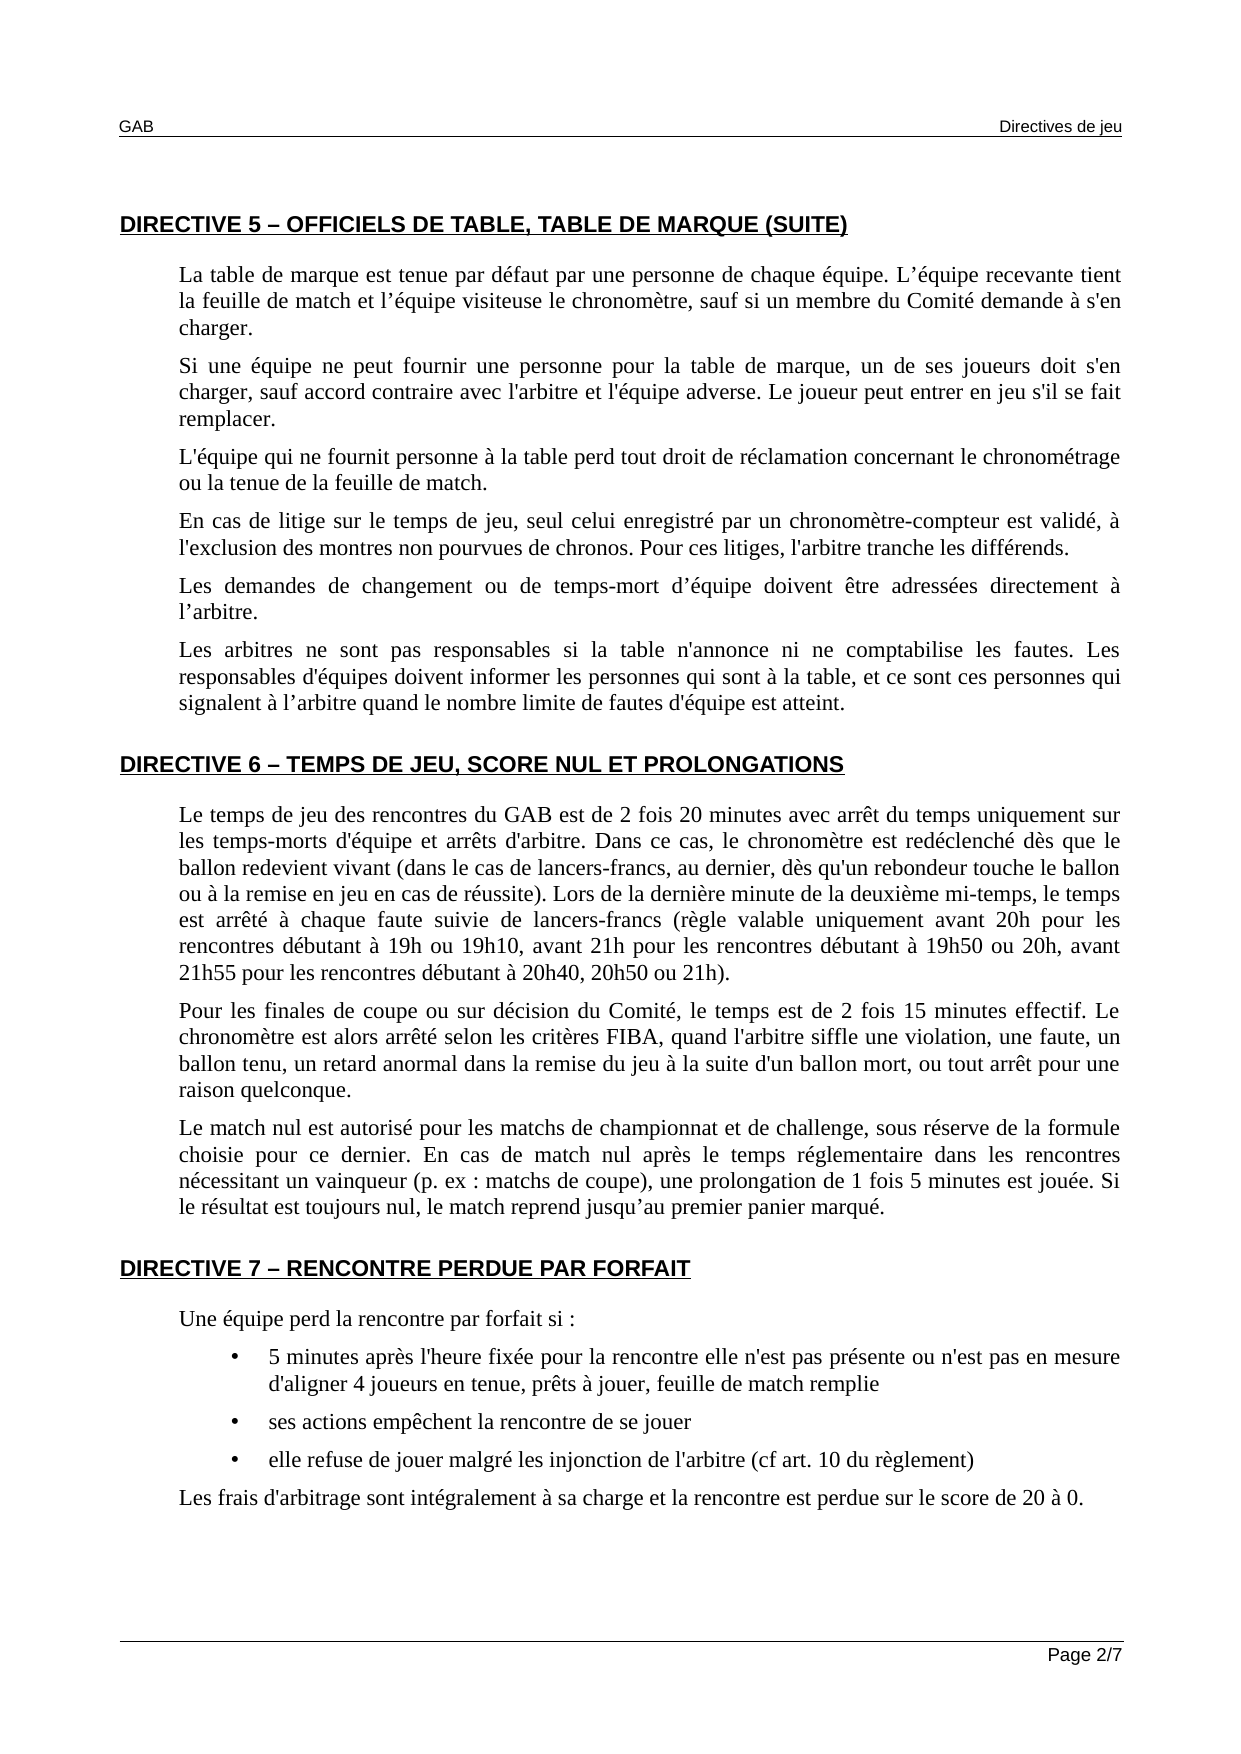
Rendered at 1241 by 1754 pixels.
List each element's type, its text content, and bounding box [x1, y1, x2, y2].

text L'équipe qui ne fournit personne à la table perd tout droit de réclamation concernant le chronométrage ou la tenue de la feuille de match. [179, 443, 1122, 496]
list 5 minutes après l'heure fixée pour la rencontre elle n'est pas présente ou n'est pas en mesure d'aligner 4 joueurs en tenue, prêts à jouer, feuille de match remplie [231, 1343, 1122, 1396]
list ses actions empêchent la rencontre de se jouer [231, 1408, 1122, 1434]
list elle refuse de jouer malgré les injonction de l'arbitre (cf art. 10 du règlement) [231, 1446, 1122, 1472]
text Les frais d'arbitrage sont intégralement à sa charge et la rencontre est perdue sur le score de 20 à 0. [179, 1484, 1122, 1510]
text Le match nul est autorisé pour les matchs de championnat et de challenge, sous réserve de la formule choisie pour ce dernier. En cas de match nul après le temps réglementaire dans les rencontres nécessitant un vainqueur (p. ex : matchs de coupe), une prolongation de 1 fois 5 minutes est jouée. Si le résultat est toujours nul, le match reprend jusqu’au premier panier marqué. [179, 1114, 1122, 1220]
text Les demandes de changement ou de temps-mort d’équipe doivent être adressées directement à l’arbitre. [179, 572, 1122, 624]
text Les arbitres ne sont pas responsables si la table n'annonce ni ne comptabilise les fautes. Les responsables d'équipes doivent informer les personnes qui sont à la table, et ce sont ces personnes qui signalent à l’arbitre quand le nombre limite de fautes d'équipe est atteint. [179, 636, 1122, 715]
text La table de marque est tenue par défaut par une personne de chaque équipe. L’équipe recevante tient la feuille de match et l’équipe visiteuse le chronomètre, sauf si un membre du Comité demande à s'en charger. [179, 261, 1122, 340]
text Une équipe perd la rencontre par forfait si : [179, 1305, 1122, 1331]
subtitle DIRECTIVE 5 – OFFICIELS DE TABLE, TABLE DE MARQUE (SUITE) [119, 211, 1122, 238]
subtitle DIRECTIVE 7 – RENCONTRE PERDUE PAR FORFAIT [119, 1255, 1122, 1281]
subtitle DIRECTIVE 6 – TEMPS DE JEU, SCORE NUL ET PROLONGATIONS [119, 751, 1122, 777]
text Si une équipe ne peut fournir une personne pour la table de marque, un de ses joueurs doit s'en charger, sauf accord contraire avec l'arbitre et l'équipe adverse. Le joueur peut entrer en jeu s'il se fait remplacer. [179, 352, 1122, 431]
text En cas de litige sur le temps de jeu, seul celui enregistré par un chronomètre-compteur est validé, à l'exclusion des montres non pourvues de chronos. Pour ces litiges, l'arbitre tranche les différends. [179, 507, 1122, 560]
text Le temps de jeu des rencontres du GAB est de 2 fois 20 minutes avec arrêt du temps uniquement sur les temps-morts d'équipe et arrêts d'arbitre. Dans ce cas, le chronomètre est redéclenché dès que le ballon redevient vivant (dans le cas de lancers-francs, au dernier, dès qu'un rebondeur touche le ballon ou à la remise en jeu en cas de réussite). Lors de la dernière minute de la deuxième mi-temps, le temps est arrêté à chaque faute suivie de lancers-francs (règle valable uniquement avant 20h pour les rencontres débutant à 19h ou 19h10, avant 21h pour les rencontres débutant à 19h50 ou 20h, avant 21h55 pour les rencontres débutant à 20h40, 20h50 ou 21h). [179, 801, 1122, 985]
text Pour les finales de coupe ou sur décision du Comité, le temps est de 2 fois 15 minutes effectif. Le chronomètre est alors arrêté selon les critères FIBA, quand l'arbitre siffle une violation, une faute, un ballon tenu, un retard anormal dans la remise du jeu à la suite d'un ballon mort, ou tout arrêt pour une raison quelconque. [179, 997, 1122, 1102]
